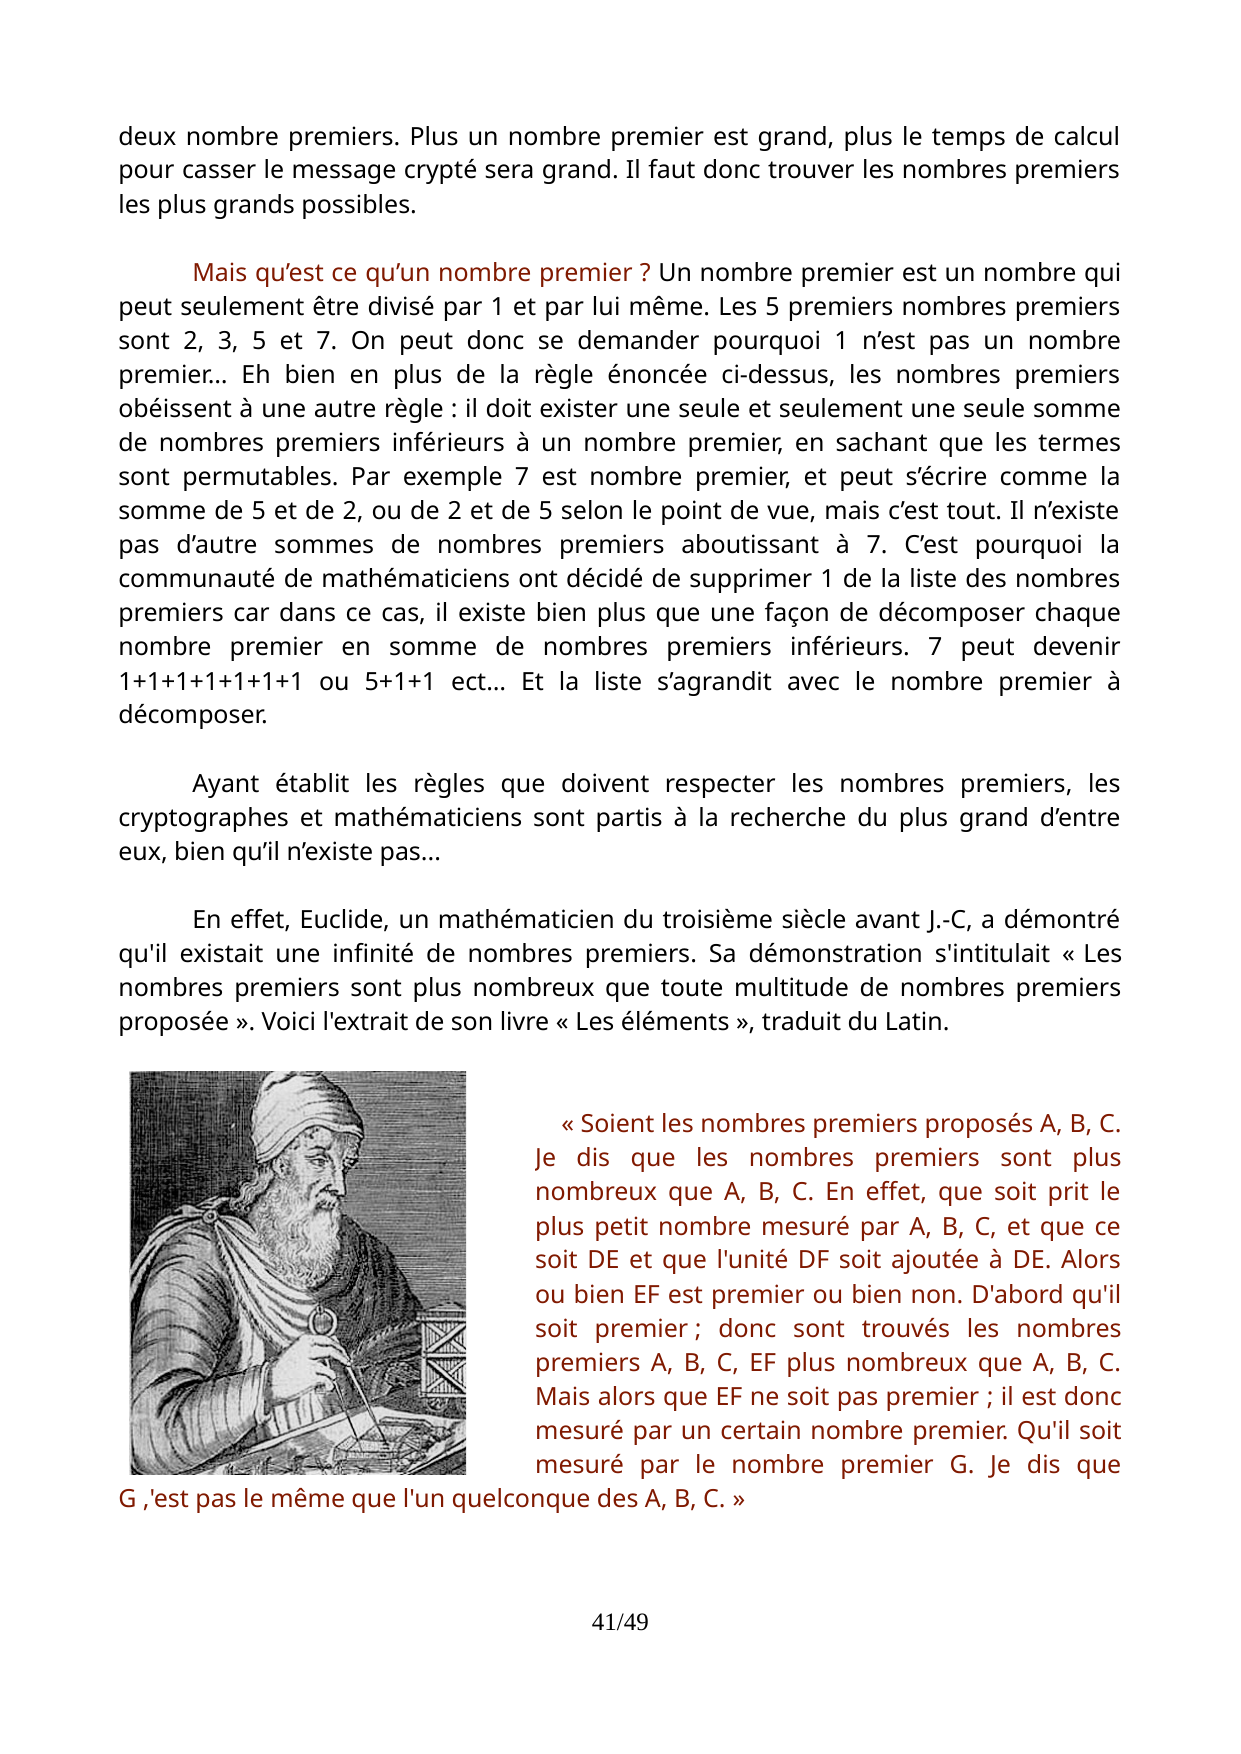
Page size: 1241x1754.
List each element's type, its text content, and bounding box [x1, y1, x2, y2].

text Ayant établit les règles que doivent respecter les nombres premiers, les cryptographes et mathématiciens sont partis à la recherche du plus grand d’entre eux, bien qu’il n’existe pas... [118, 765, 1122, 867]
text En effet, Euclide, un mathématicien du troisième siècle avant J.-C, a démontré qu'il existait une infinité de nombres premiers. Sa démonstration s'intitulait « Les nombres premiers sont plus nombreux que toute multitude de nombres premiers proposée ». Voici l'extrait de son livre « Les éléments », traduit du Latin. [118, 902, 1122, 1038]
text deux nombre premiers. Plus un nombre premier est grand, plus le temps de calcul pour casser le message crypté sera grand. Il faut donc trouver les nombres premiers les plus grands possibles. [118, 118, 1122, 220]
text Mais qu’est ce qu’un nombre premier ? Un nombre premier est un nombre qui peut seulement être divisé par 1 et par lui même. Les 5 premiers nombres premiers sont 2, 3, 5 et 7. On peut donc se demander pourquoi 1 n’est pas un nombre premier… Eh bien en plus de la règle énoncée ci-dessus, les nombres premiers obéissent à une autre règle : il doit exister une seule et seulement une seule somme de nombres premiers inférieurs à un nombre premier, en sachant que les termes sont permutables. Par exemple 7 est nombre premier, et peut s’écrire comme la somme de 5 et de 2, ou de 2 et de 5 selon le point de vue, mais c’est tout. Il n’existe pas d’autre sommes de nombres premiers aboutissant à 7. C’est pourquoi la communauté de mathématiciens ont décidé de supprimer 1 de la liste des nombres premiers car dans ce cas, il existe bien plus que une façon de décomposer chaque nombre premier en somme de nombres premiers inférieurs. 7 peut devenir 1+1+1+1+1+1+1 ou 5+1+1 ect… Et la liste s’agrandit avec le nombre premier à décomposer. [118, 254, 1122, 731]
text « Soient les nombres premiers proposés A, B, C. Je dis que les nombres premiers sont plus nombreux que A, B, C. En effet, que soit prit le plus petit nombre mesuré par A, B, C, et que ce soit DE et que l'unité DF soit ajoutée à DE. Alors ou bien EF est premier ou bien non. D'abord qu'il soit premier ; donc sont trouvés les nombres premiers A, B, C, EF plus nombreux que A, B, C. Mais alors que EF ne soit pas premier ; il est donc mesuré par un certain nombre premier. Qu'il soit mesuré par le nombre premier G. Je dis que G ,'est pas le même que l'un quelconque des A, B, C. » [118, 1106, 1122, 1515]
picture [129, 1071, 467, 1475]
